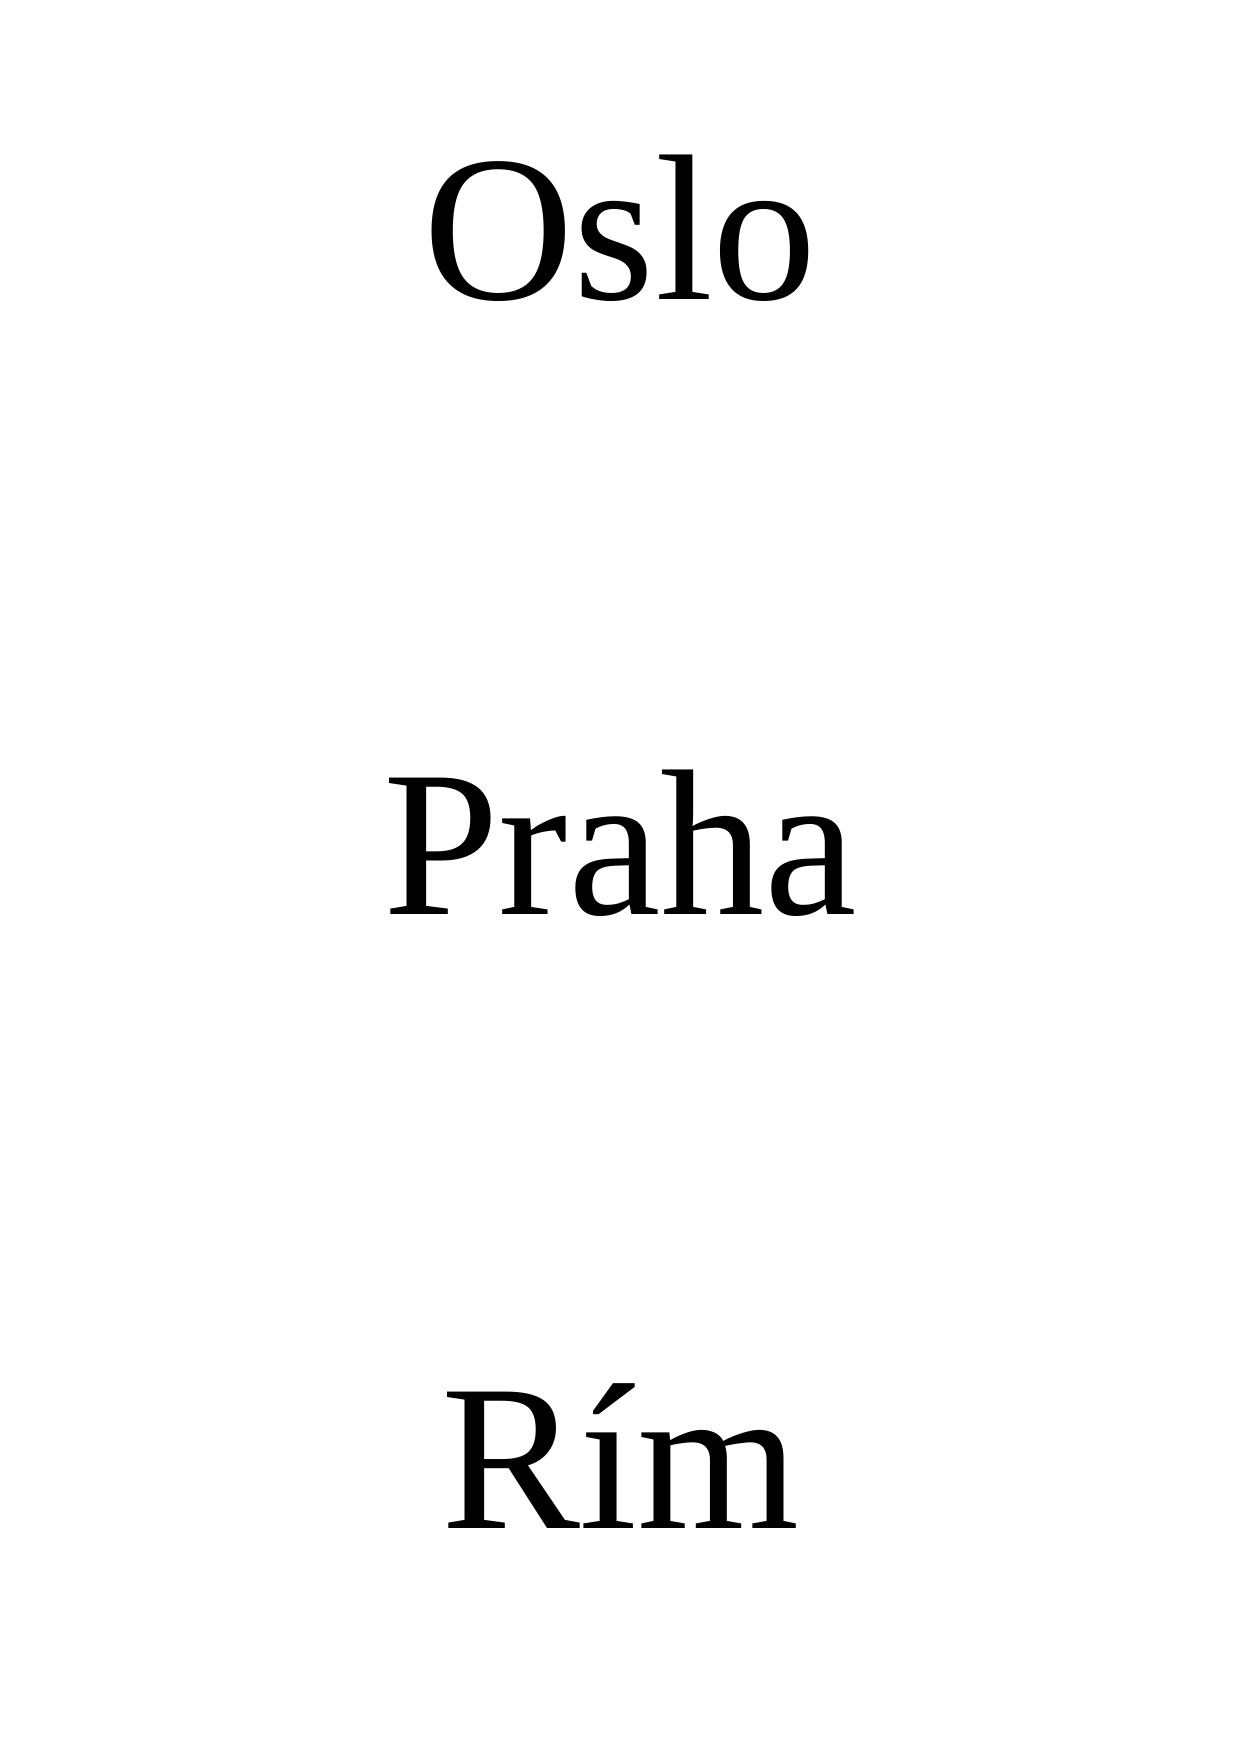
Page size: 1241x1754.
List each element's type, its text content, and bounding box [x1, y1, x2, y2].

text Oslo [30, 105, 1210, 344]
text Praha [30, 719, 1210, 959]
text Rím [30, 1334, 1210, 1574]
